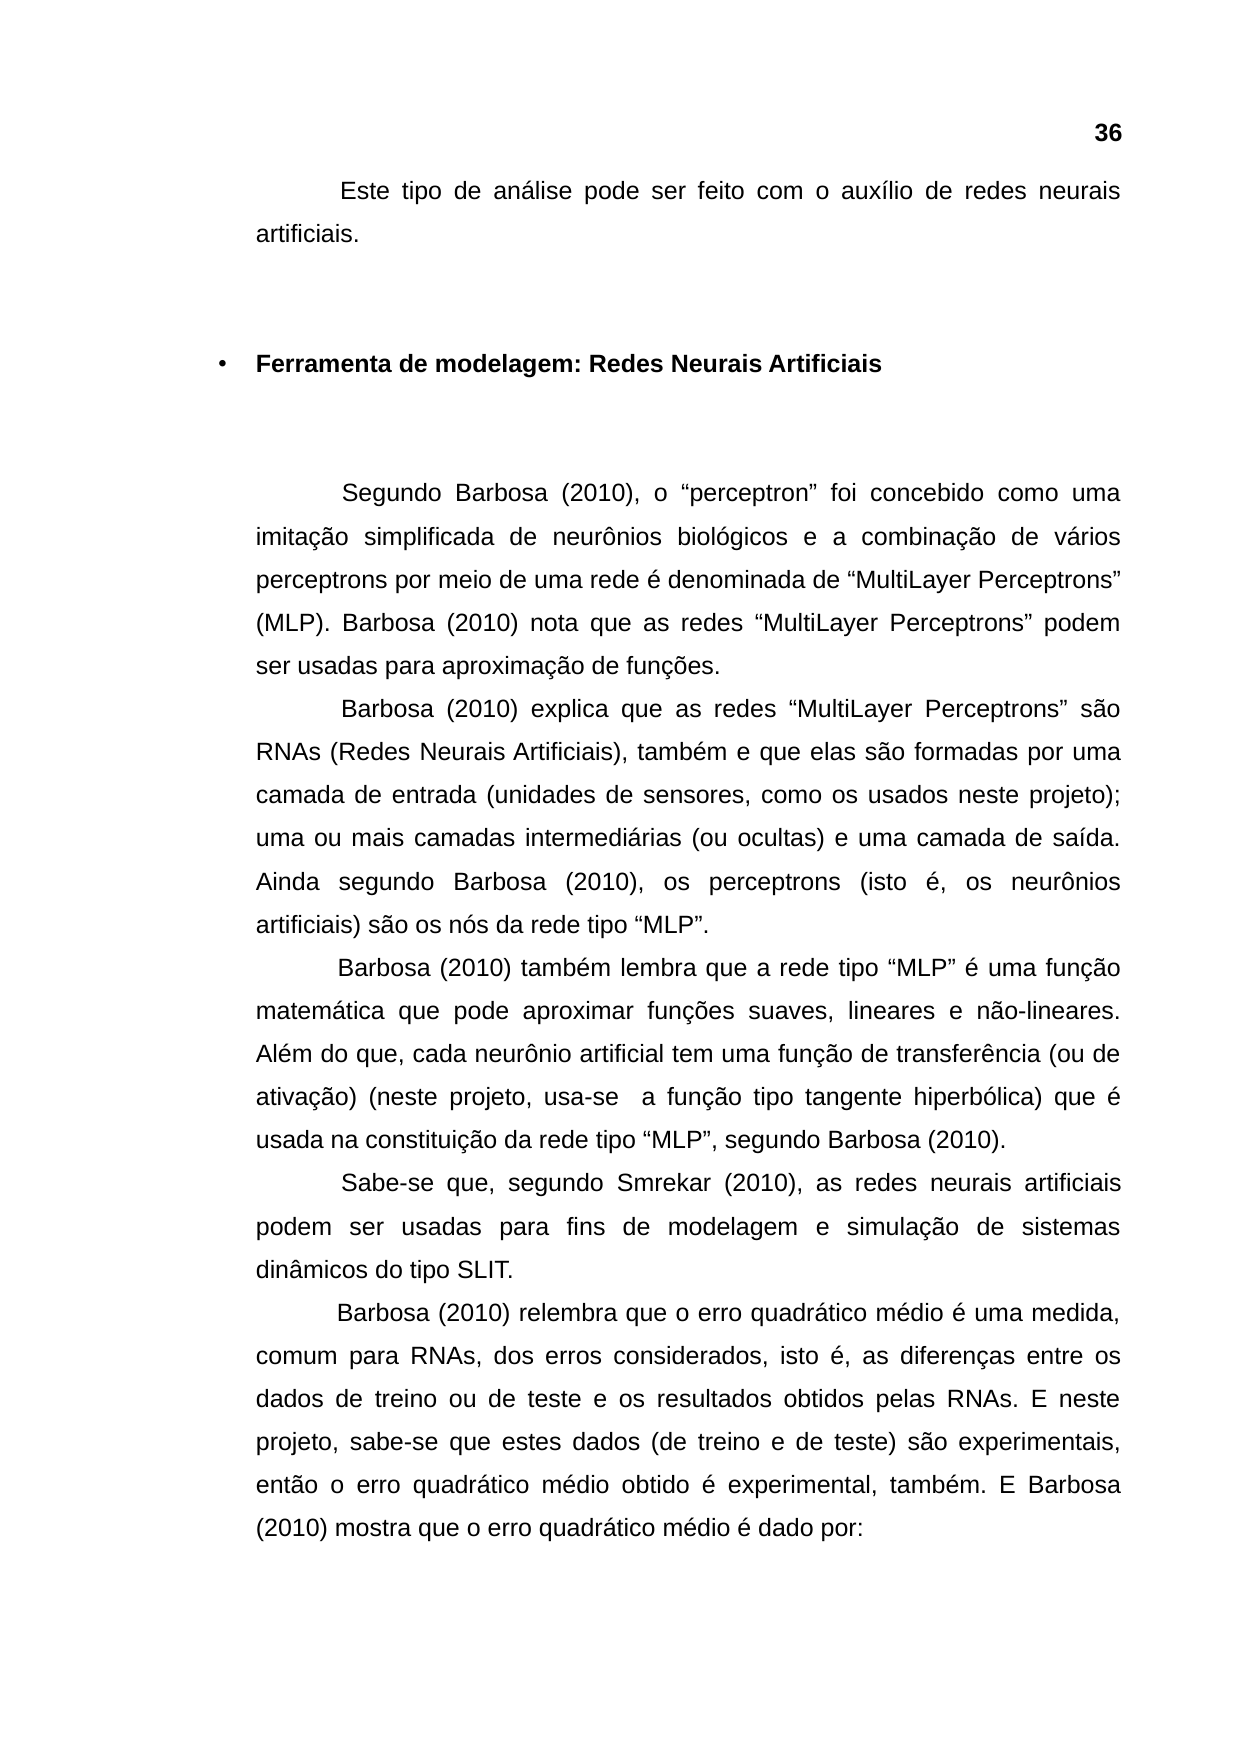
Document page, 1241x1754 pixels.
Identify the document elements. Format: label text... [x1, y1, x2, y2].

list Sabe-se que, segundo Smrekar (2010), as redes neurais artificiais podem ser usadas para fins de modelagem e simulação de sistemas dinâmicos do tipo SLIT. [218, 1168, 1122, 1283]
list Barbosa (2010) relembra que o erro quadrático médio é uma medida, comum para RNAs, dos erros considerados, isto é, as diferenças entre os dados de treino ou de teste e os resultados obtidos pelas RNAs. E neste projeto, sabe-se que estes dados (de treino e de teste) são experimentais, então o erro quadrático médio obtido é experimental, também. E Barbosa (2010) mostra que o erro quadrático médio é dado por: [218, 1298, 1122, 1542]
subtitle Ferramenta de modelagem: Redes Neurais Artificiais [218, 349, 1122, 378]
list Barbosa (2010) explica que as redes “MultiLayer Perceptrons” são RNAs (Redes Neurais Artificiais), também e que elas são formadas por uma camada de entrada (unidades de sensores, como os usados neste projeto); uma ou mais camadas intermediárias (ou ocultas) e uma camada de saída. Ainda segundo Barbosa (2010), os perceptrons (isto é, os neurônios artificiais) são os nós da rede tipo “MLP”. [218, 694, 1122, 938]
list Este tipo de análise pode ser feito com o auxílio de redes neurais artificiais. [218, 176, 1122, 248]
list Segundo Barbosa (2010), o “perceptron” foi concebido como uma imitação simplificada de neurônios biológicos e a combinação de vários perceptrons por meio de uma rede é denominada de “MultiLayer Perceptrons” (MLP). Barbosa (2010) nota que as redes “MultiLayer Perceptrons” podem ser usadas para aproximação de funções. [218, 478, 1122, 679]
list Barbosa (2010) também lembra que a rede tipo “MLP” é uma função matemática que pode aproximar funções suaves, lineares e não-lineares. Além do que, cada neurônio artificial tem uma função de transferência (ou de ativação) (neste projeto, usa-se a função tipo tangente hiperbólica) que é usada na constituição da rede tipo “MLP”, segundo Barbosa (2010). [218, 953, 1122, 1154]
